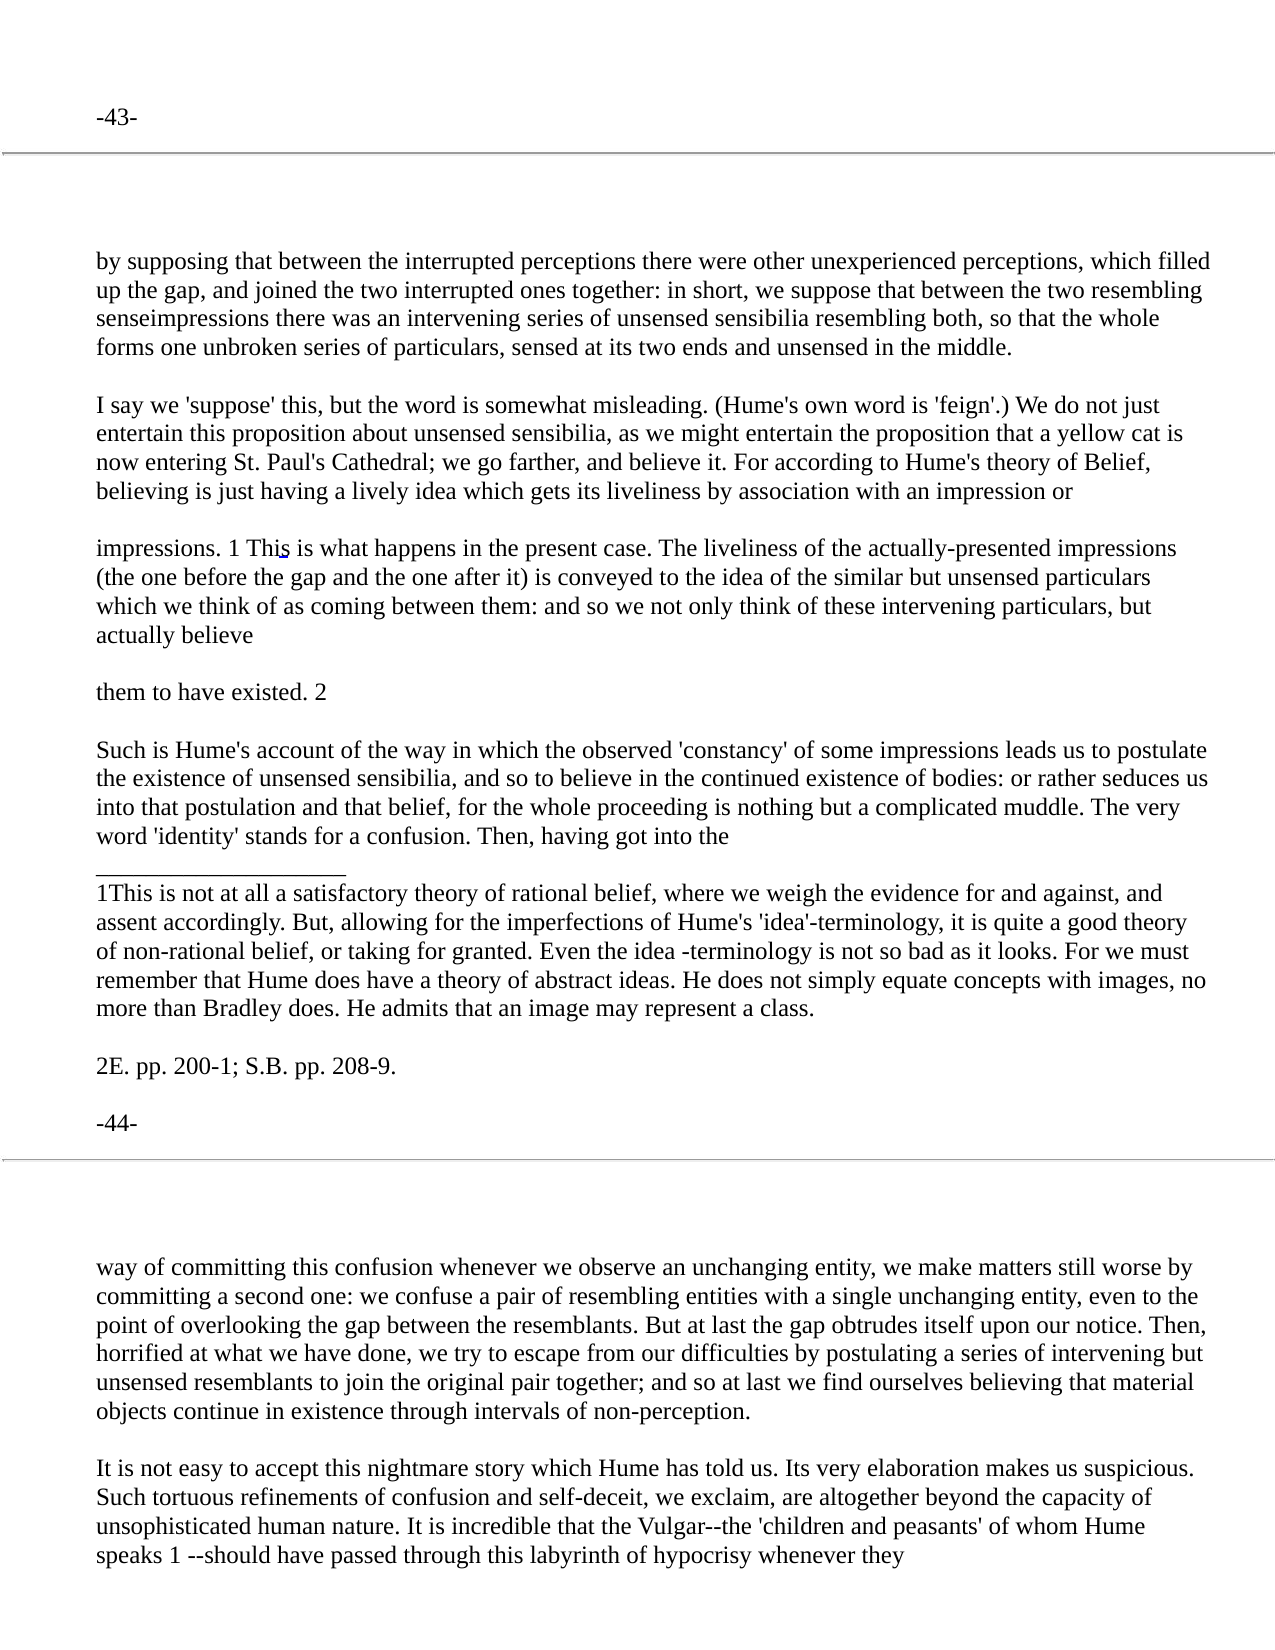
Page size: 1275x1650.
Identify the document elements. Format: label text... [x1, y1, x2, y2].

text them to have existed. 2 [96, 677, 1212, 706]
text -43- [96, 102, 1212, 131]
text I say we 'suppose' this, but the word is somewhat misleading. (Hume's own word is 'feign'.) We do not just entertain this proposition about unsensed sensibilia, as we might entertain the proposition that a yellow cat is now entering St. Paul's Cathedral; we go farther, and believe it. For according to Hume's theory of Belief, believing is just having a lively idea which gets its liveliness by association with an impression or [96, 390, 1212, 505]
text Such is Hume's account of the way in which the observed 'constancy' of some impressions leads us to postulate the existence of unsensed sensibilia, and so to believe in the continued existence of bodies: or rather seduces us into that postulation and that belief, for the whole proceeding is nothing but a complicated muddle. The very word 'identity' stands for a confusion. Then, having got into the [96, 735, 1212, 850]
text 1This is not at all a satisfactory theory of rational belief, where we weigh the evidence for and against, and assent accordingly. But, allowing for the imperfections of Hume's 'idea'-terminology, it is quite a good theory of non-rational belief, or taking for granted. Even the idea -terminology is not so bad as it looks. For we must remember that Hume does have a theory of abstract ideas. He does not simply equate concepts with images, no more than Bradley does. He admits that an image may represent a class. [96, 878, 1212, 1022]
picture [0, 148, 1275, 158]
text by supposing that between the interrupted perceptions there were other unexperienced perceptions, which filled up the gap, and joined the two interrupted ones together: in short, we suppose that between the two resembling senseimpressions there was an intervening series of unsensed sensibilia resembling both, so that the whole forms one unbroken series of particulars, sensed at its two ends and unsensed in the middle. [96, 246, 1212, 361]
text -44- [96, 1108, 1212, 1137]
text ____________________ [96, 850, 1212, 878]
text speaks 1 --should have passed through this labyrinth of hypocrisy whenever they [96, 1540, 1212, 1568]
text 2E. pp. 200-1; S.B. pp. 208-9. [96, 1051, 1212, 1080]
text way of committing this confusion whenever we observe an unchanging entity, we make matters still worse by committing a second one: we confuse a pair of resembling entities with a single unchanging entity, even to the point of overlooking the gap between the resemblants. But at last the gap obtrudes itself upon our notice. Then, horrified at what we have done, we try to escape from our difficulties by postulating a series of intervening but unsensed resemblants to join the original pair together; and so at last we find ourselves believing that material objects continue in existence through intervals of non-perception. [96, 1252, 1212, 1425]
picture [0, 1155, 1275, 1164]
text impressions. 1 This is what happens in the present case. The liveliness of the actually-presented impressions (the one before the gap and the one after it) is conveyed to the idea of the similar but unsensed particulars which we think of as coming between them: and so we not only think of these intervening particulars, but actually believe [96, 533, 1212, 648]
text It is not easy to accept this nightmare story which Hume has told us. Its very elaboration makes us suspicious. Such tortuous refinements of confusion and self-deceit, we exclaim, are altogether beyond the capacity of unsophisticated human nature. It is incredible that the Vulgar--the 'children and peasants' of whom Hume [96, 1453, 1212, 1540]
